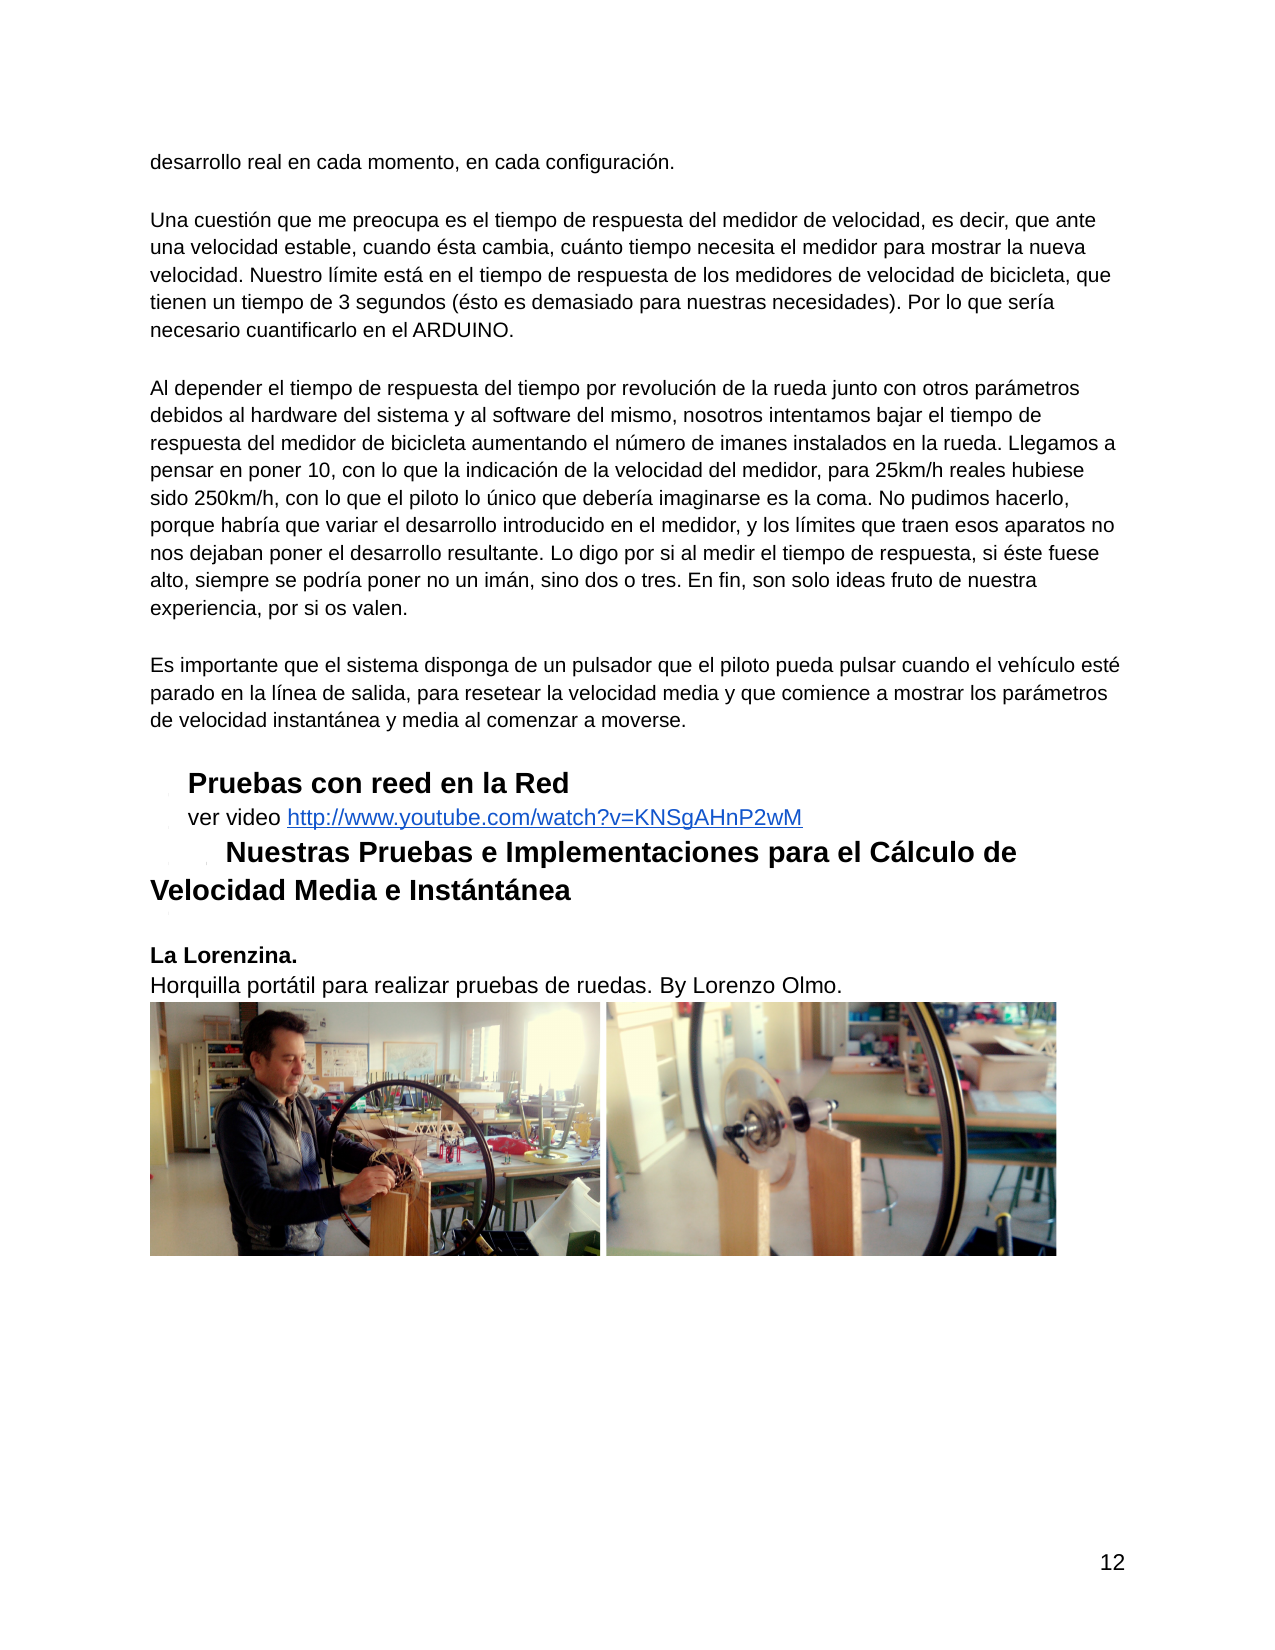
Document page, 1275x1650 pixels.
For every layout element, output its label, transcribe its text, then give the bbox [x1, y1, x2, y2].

text Al depender el tiempo de respuesta del tiempo por revolución de la rueda junto con otros parámetros debidos al hardware del sistema y al software del mismo, nosotros intentamos bajar el tiempo de respuesta del medidor de bicicleta aumentando el número de imanes instalados en la rueda. Llegamos a pensar en poner 10, con lo que la indicación de la velocidad del medidor, para 25km/h reales hubiese sido 250km/h, con lo que el piloto lo único que debería imaginarse es la coma. No pudimos hacerlo, porque habría que variar el desarrollo introducido en el medidor, y los límites que traen esos aparatos no nos dejaban poner el desarrollo resultante. Lo digo por si al medir el tiempo de respuesta, si éste fuese alto, siempre se podría poner no un imán, sino dos o tres. En fin, son solo ideas fruto de nuestra experiencia, por si os valen. [150, 375, 1125, 619]
picture [150, 1002, 600, 1256]
text La Lorenzina. [150, 942, 1125, 968]
text Nuestras Pruebas e Implementaciones para el Cálculo de Velocidad Media e Instántánea [150, 834, 1125, 907]
text Es importante que el sistema disponga de un pulsador que el piloto pueda pulsar cuando el vehículo esté parado en la línea de salida, para resetear la velocidad media y que comience a mostrar los parámetros de velocidad instantánea y media al comenzar a moverse. [150, 653, 1125, 732]
text ver video http://www.youtube.com/watch?v=KNSgAHnP2wM [150, 804, 1125, 831]
text desarrollo real en cada momento, en cada configuración. [150, 150, 1125, 174]
text Pruebas con reed en la Red [150, 766, 1125, 799]
picture [606, 1002, 1057, 1256]
text Una cuestión que me preocupa es el tiempo de respuesta del medidor de velocidad, es decir, que ante una velocidad estable, cuando ésta cambia, cuánto tiempo necesita el medidor para mostrar la nueva velocidad. Nuestro límite está en el tiempo de respuesta de los medidores de velocidad de bicicleta, que tienen un tiempo de 3 segundos (ésto es demasiado para nuestras necesidades). Por lo que sería necesario cuantificarlo en el ARDUINO. [150, 208, 1125, 342]
text Horquilla portátil para realizar pruebas de ruedas. By Lorenzo Olmo. [150, 972, 1125, 998]
